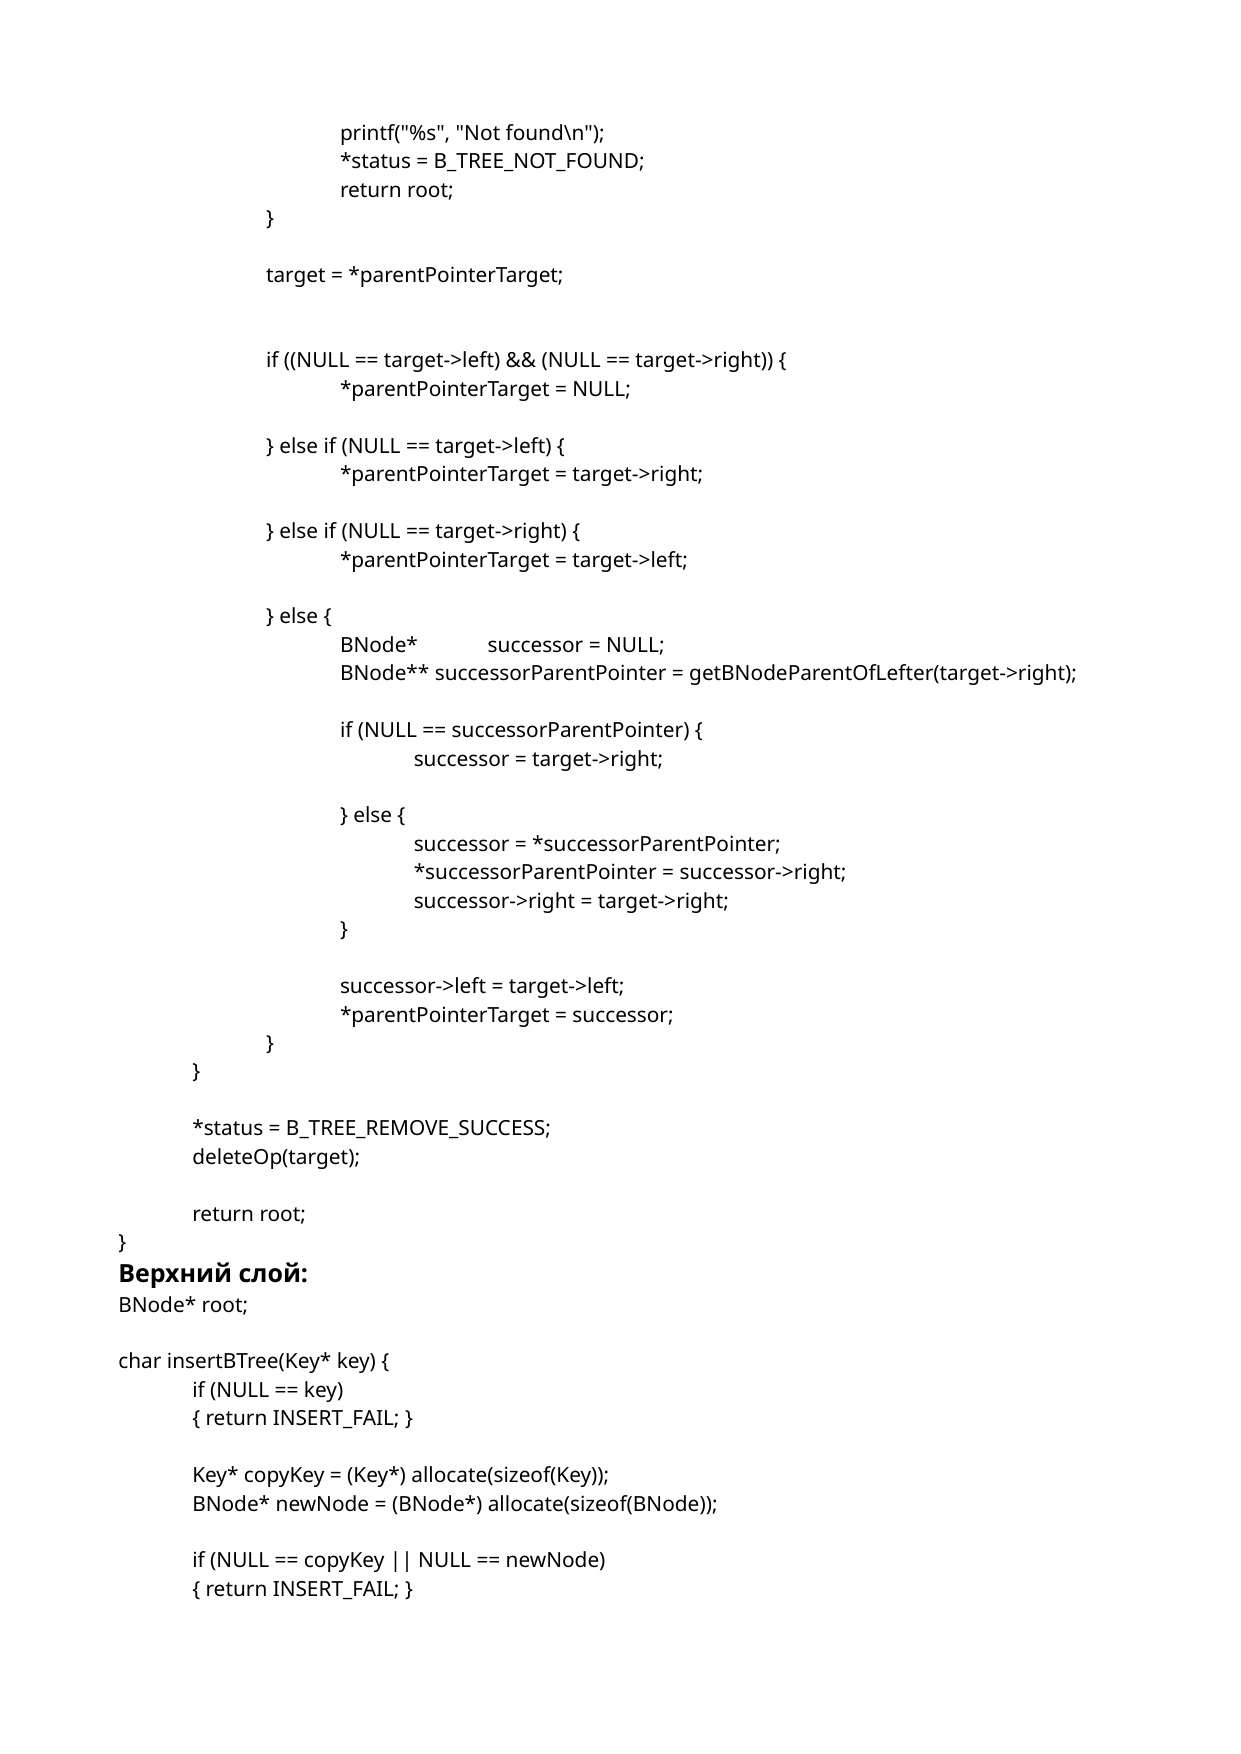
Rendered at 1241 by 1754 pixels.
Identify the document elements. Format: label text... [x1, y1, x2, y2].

text } [118, 1227, 1122, 1256]
text { return INSERT_FAIL; } [118, 1574, 1122, 1602]
text successor = *successorParentPointer; [118, 829, 1122, 857]
text successor->right = target->right; [118, 886, 1122, 914]
text return root; [118, 1199, 1122, 1227]
text } [118, 914, 1122, 943]
text } [118, 1057, 1122, 1085]
text BNode* root; [118, 1290, 1122, 1318]
text printf("%s", "Not found\n"); [118, 118, 1122, 147]
text } else if (NULL == target->right) { [118, 516, 1122, 545]
text } else { [118, 801, 1122, 829]
text } [118, 1028, 1122, 1057]
text BNode* successor = NULL; [118, 630, 1122, 658]
text if ((NULL == target->left) && (NULL == target->right)) { [118, 346, 1122, 374]
text *parentPointerTarget = target->right; [118, 459, 1122, 488]
text return root; [118, 175, 1122, 203]
text if (NULL == key) [118, 1375, 1122, 1403]
text successor = target->right; [118, 744, 1122, 772]
text Верхний слой: [118, 1256, 1122, 1290]
text *parentPointerTarget = target->left; [118, 545, 1122, 573]
text *parentPointerTarget = successor; [118, 1000, 1122, 1028]
text BNode** successorParentPointer = getBNodeParentOfLefter(target->right); [118, 658, 1122, 687]
text char insertBTree(Key* key) { [118, 1347, 1122, 1375]
text successor->left = target->left; [118, 971, 1122, 1000]
text } [118, 203, 1122, 232]
text *status = B_TREE_REMOVE_SUCCESS; [118, 1113, 1122, 1142]
text target = *parentPointerTarget; [118, 260, 1122, 289]
text if (NULL == successorParentPointer) { [118, 715, 1122, 744]
text { return INSERT_FAIL; } [118, 1403, 1122, 1432]
text } else { [118, 602, 1122, 630]
text *status = B_TREE_NOT_FOUND; [118, 147, 1122, 175]
text } else if (NULL == target->left) { [118, 431, 1122, 459]
text *parentPointerTarget = NULL; [118, 374, 1122, 402]
text if (NULL == copyKey || NULL == newNode) [118, 1546, 1122, 1574]
text BNode* newNode = (BNode*) allocate(sizeof(BNode)); [118, 1489, 1122, 1517]
text *successorParentPointer = successor->right; [118, 857, 1122, 886]
text Key* copyKey = (Key*) allocate(sizeof(Key)); [118, 1460, 1122, 1489]
text deleteOp(target); [118, 1142, 1122, 1170]
